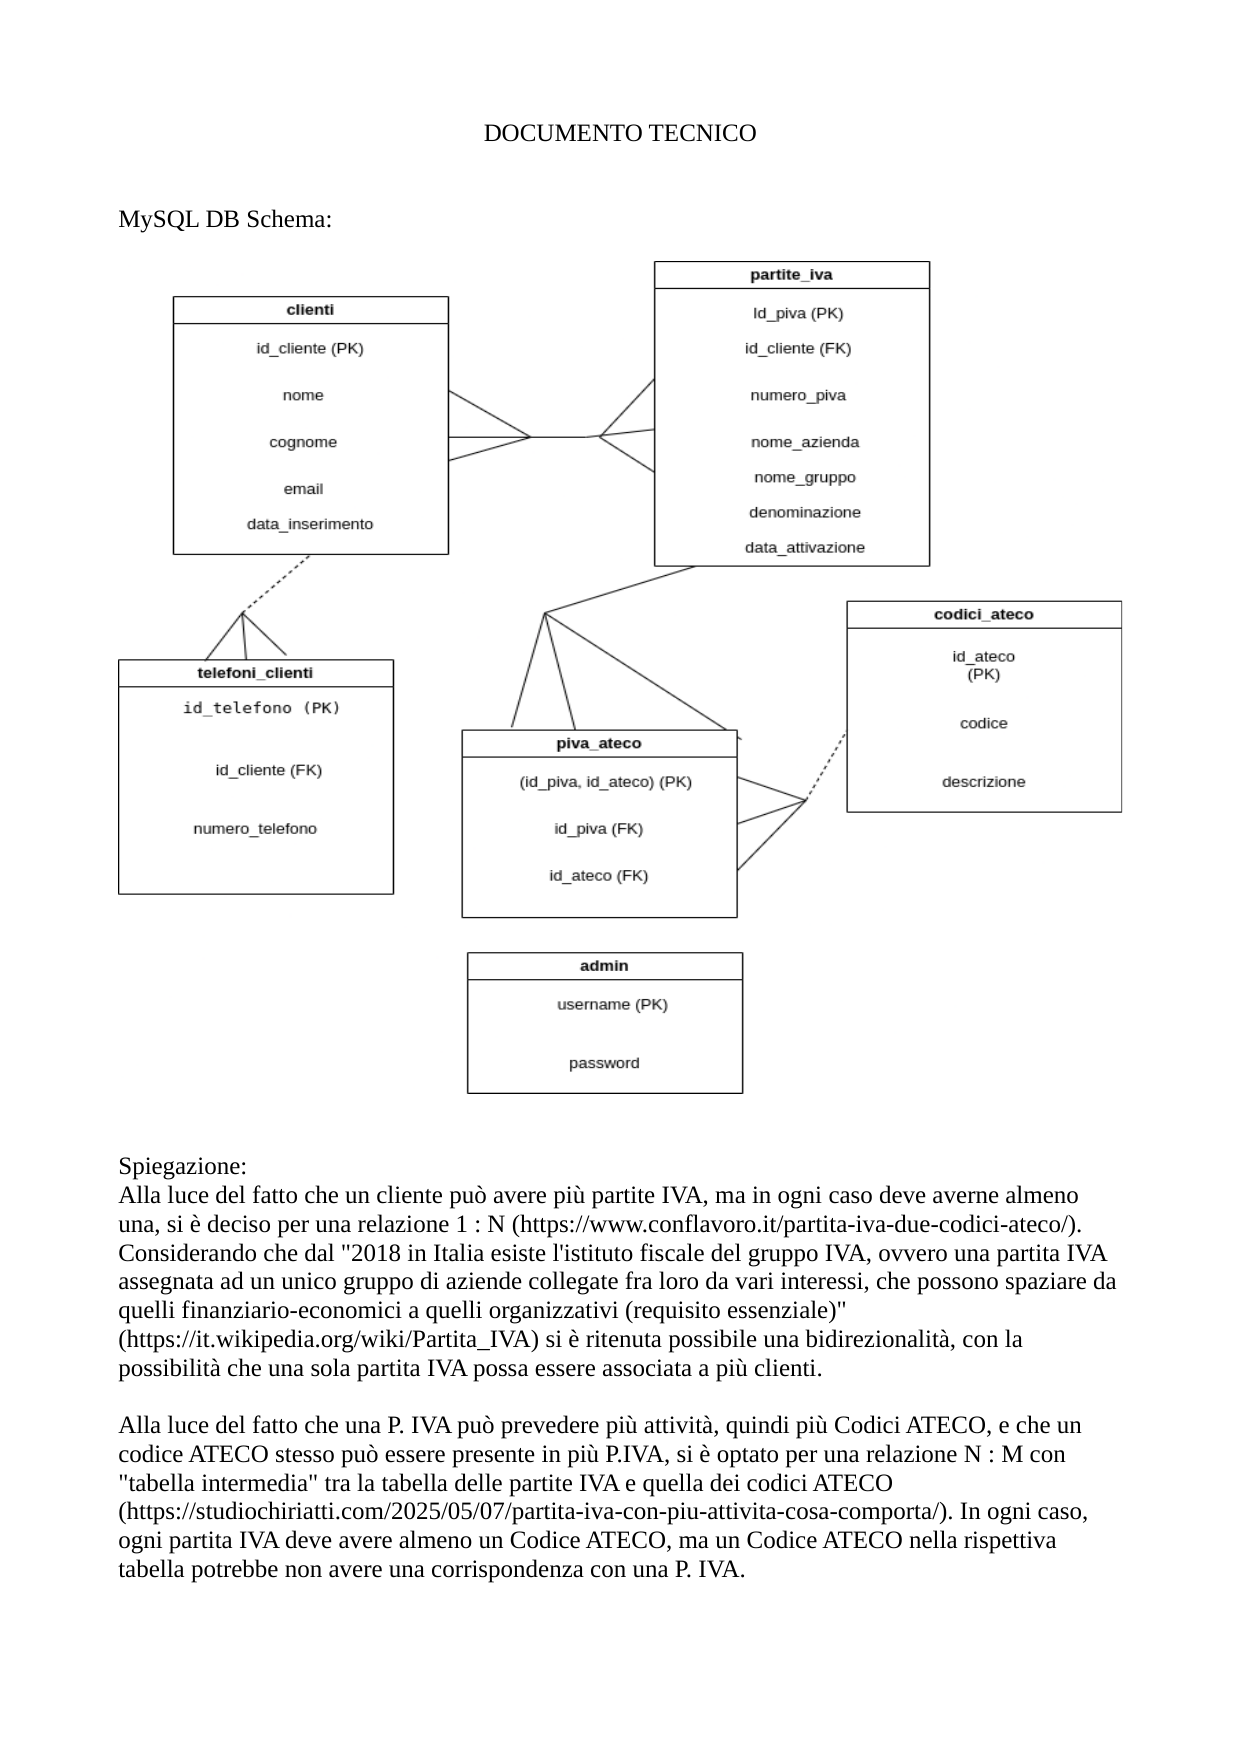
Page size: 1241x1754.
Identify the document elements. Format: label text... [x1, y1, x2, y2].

text Alla luce del fatto che un cliente può avere più partite IVA, ma in ogni caso deve averne almeno una, si è deciso per una relazione 1 : N (https://www.conflavoro.it/partita-iva-due-codici-ateco/). Considerando che dal "2018 in Italia esiste l'istituto fiscale del gruppo IVA, ovvero una partita IVA assegnata ad un unico gruppo di aziende collegate fra loro da vari interessi, che possono spaziare da quelli finanziario-economici a quelli organizzativi (requisito essenziale)" (https://it.wikipedia.org/wiki/Partita_IVA) si è ritenuta possibile una bidirezionalità, con la possibilità che una sola partita IVA possa essere associata a più clienti. [118, 1180, 1122, 1381]
text Alla luce del fatto che una P. IVA può prevedere più attività, quindi più Codici ATECO, e che un codice ATECO stesso può essere presente in più P.IVA, si è optato per una relazione N : M con "tabella intermedia" tra la tabella delle partite IVA e quella dei codici ATECO (https://studiochiriatti.com/2025/05/07/partita-iva-con-piu-attivita-cosa-comporta/). In ogni caso, ogni partita IVA deve avere almeno un Codice ATECO, ma un Codice ATECO nella rispettiva tabella potrebbe non avere una corrispondenza con una P. IVA. [118, 1410, 1122, 1583]
text Spiegazione: [118, 1123, 1122, 1180]
text MySQL DB Schema: [118, 204, 1122, 261]
picture [118, 261, 1123, 1094]
text DOCUMENTO TECNICO [118, 118, 1122, 147]
